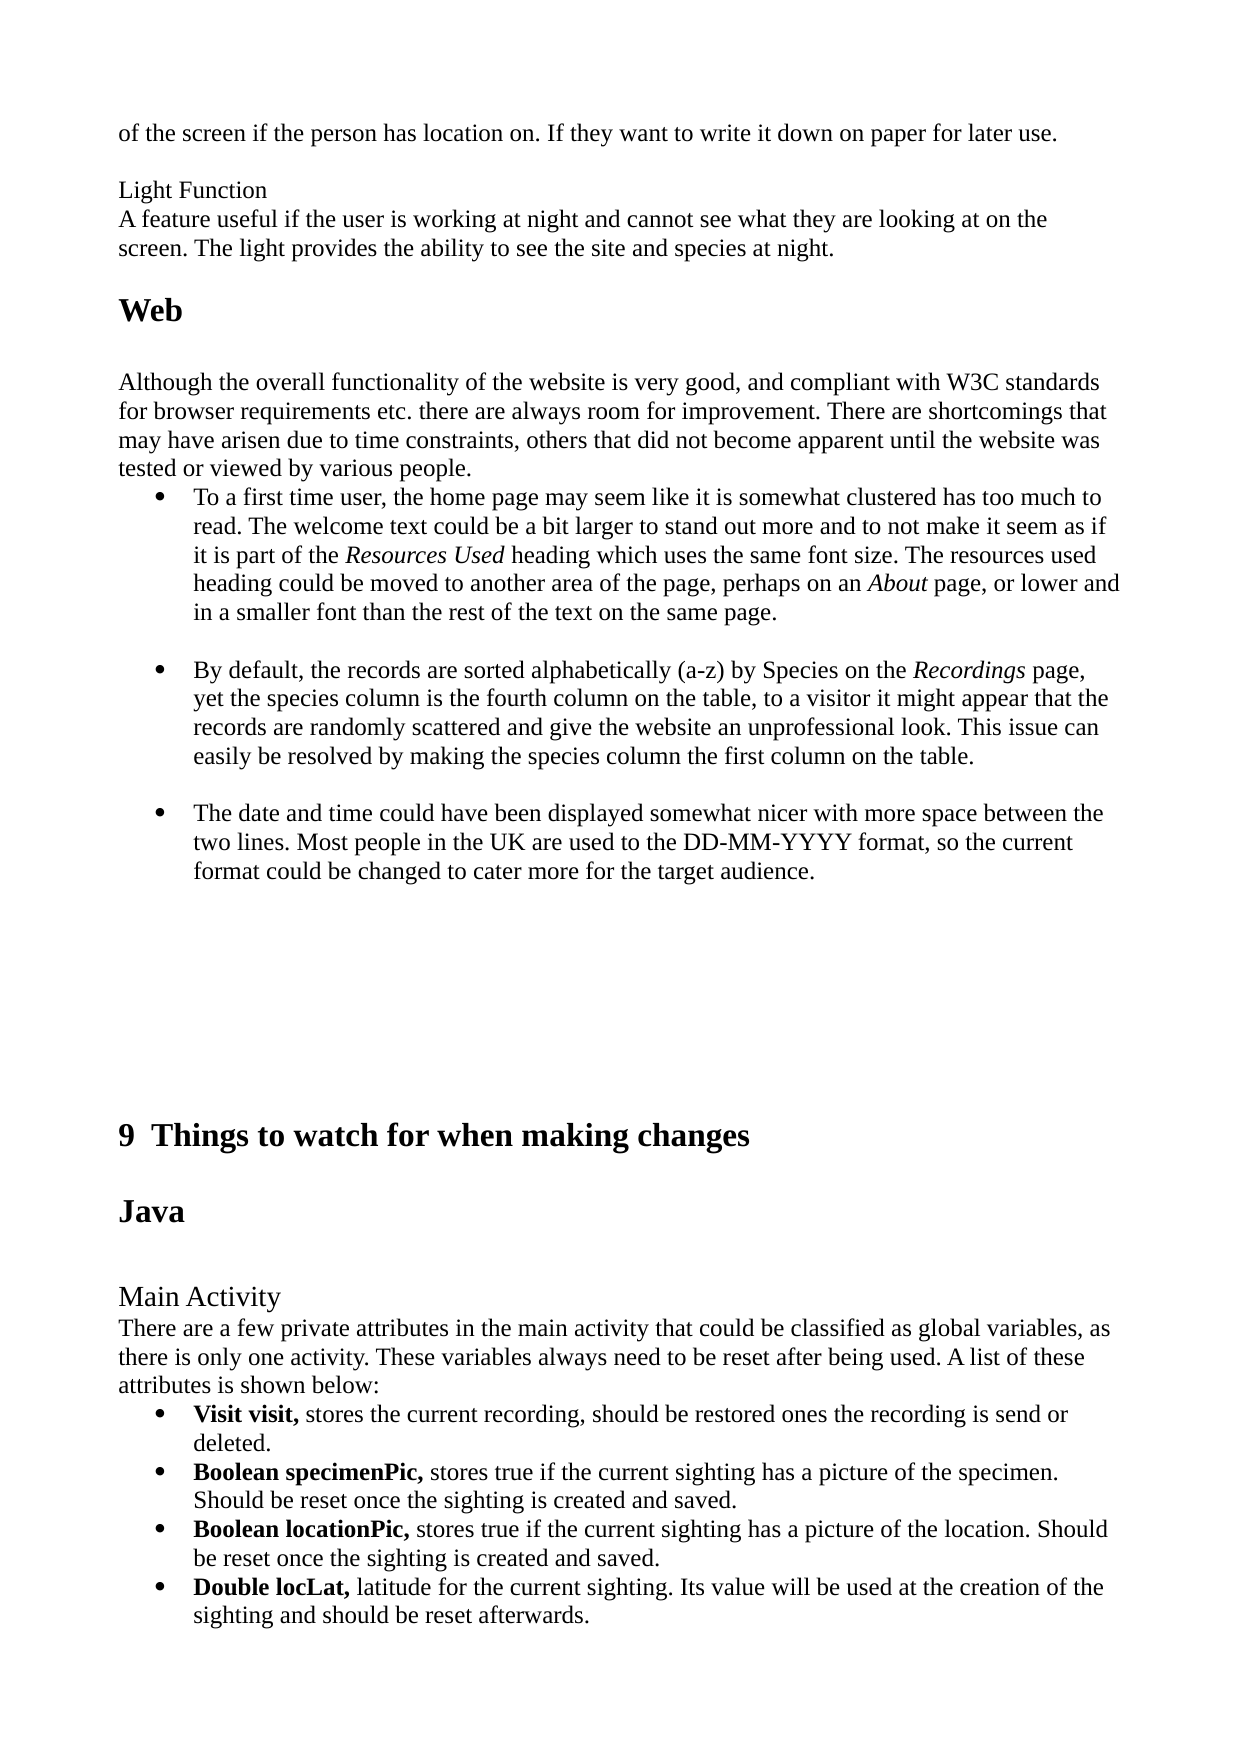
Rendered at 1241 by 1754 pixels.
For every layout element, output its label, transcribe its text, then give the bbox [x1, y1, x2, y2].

text Although the overall functionality of the website is very good, and compliant with W3C standards for browser requirements etc. there are always room for improvement. There are shortcomings that may have arisen due to time constraints, others that did not become apparent until the website was tested or viewed by various people. [118, 367, 1122, 482]
list Double locLat, latitude for the current sighting. Its value will be used at the creation of the sighting and should be reset afterwards. [156, 1572, 1122, 1629]
text Main Activity [118, 1279, 1122, 1313]
text Web [118, 291, 1122, 329]
list Java [118, 1191, 1122, 1230]
text A feature useful if the user is working at night and cannot see what they are looking at on the screen. The light provides the ability to see the site and species at night. [118, 204, 1122, 262]
list Boolean specimenPic, stores true if the current sighting has a picture of the specimen. Should be reset once the sighting is created and saved. [156, 1457, 1122, 1514]
list The date and time could have been displayed somewhat nicer with more space between the two lines. Most people in the UK are used to the DD-MM-YYYY format, so the current format could be changed to cater more for the target audience. [156, 798, 1122, 885]
list Boolean locationPic, stores true if the current sighting has a picture of the location. Should be reset once the sighting is created and saved. [156, 1514, 1122, 1572]
list 9 Things to watch for when making changes [118, 1115, 1122, 1153]
list To a first time user, the home page may seem like it is somewhat clustered has too much to read. The welcome text could be a bit larger to stand out more and to not make it seem as if it is part of the Resources Used heading which uses the same font size. The resources used heading could be moved to another area of the page, perhaps on an About page, or lower and in a smaller font than the rest of the text on the same page. [156, 482, 1122, 626]
text of the screen if the person has location on. If they want to write it down on paper for later use. [118, 118, 1122, 147]
list Visit visit, stores the current recording, should be restored ones the recording is send or deleted. [156, 1399, 1122, 1457]
text There are a few private attributes in the main activity that could be classified as global variables, as there is only one activity. These variables always need to be reset after being used. A list of these attributes is shown below: [118, 1313, 1122, 1399]
list By default, the records are sorted alphabetically (a-z) by Species on the Recordings page, yet the species column is the fourth column on the table, to a visitor it might appear that the records are randomly scattered and give the website an unprofessional look. This issue can easily be resolved by making the species column the first column on the table. [156, 655, 1122, 770]
text Light Function [118, 176, 1122, 204]
